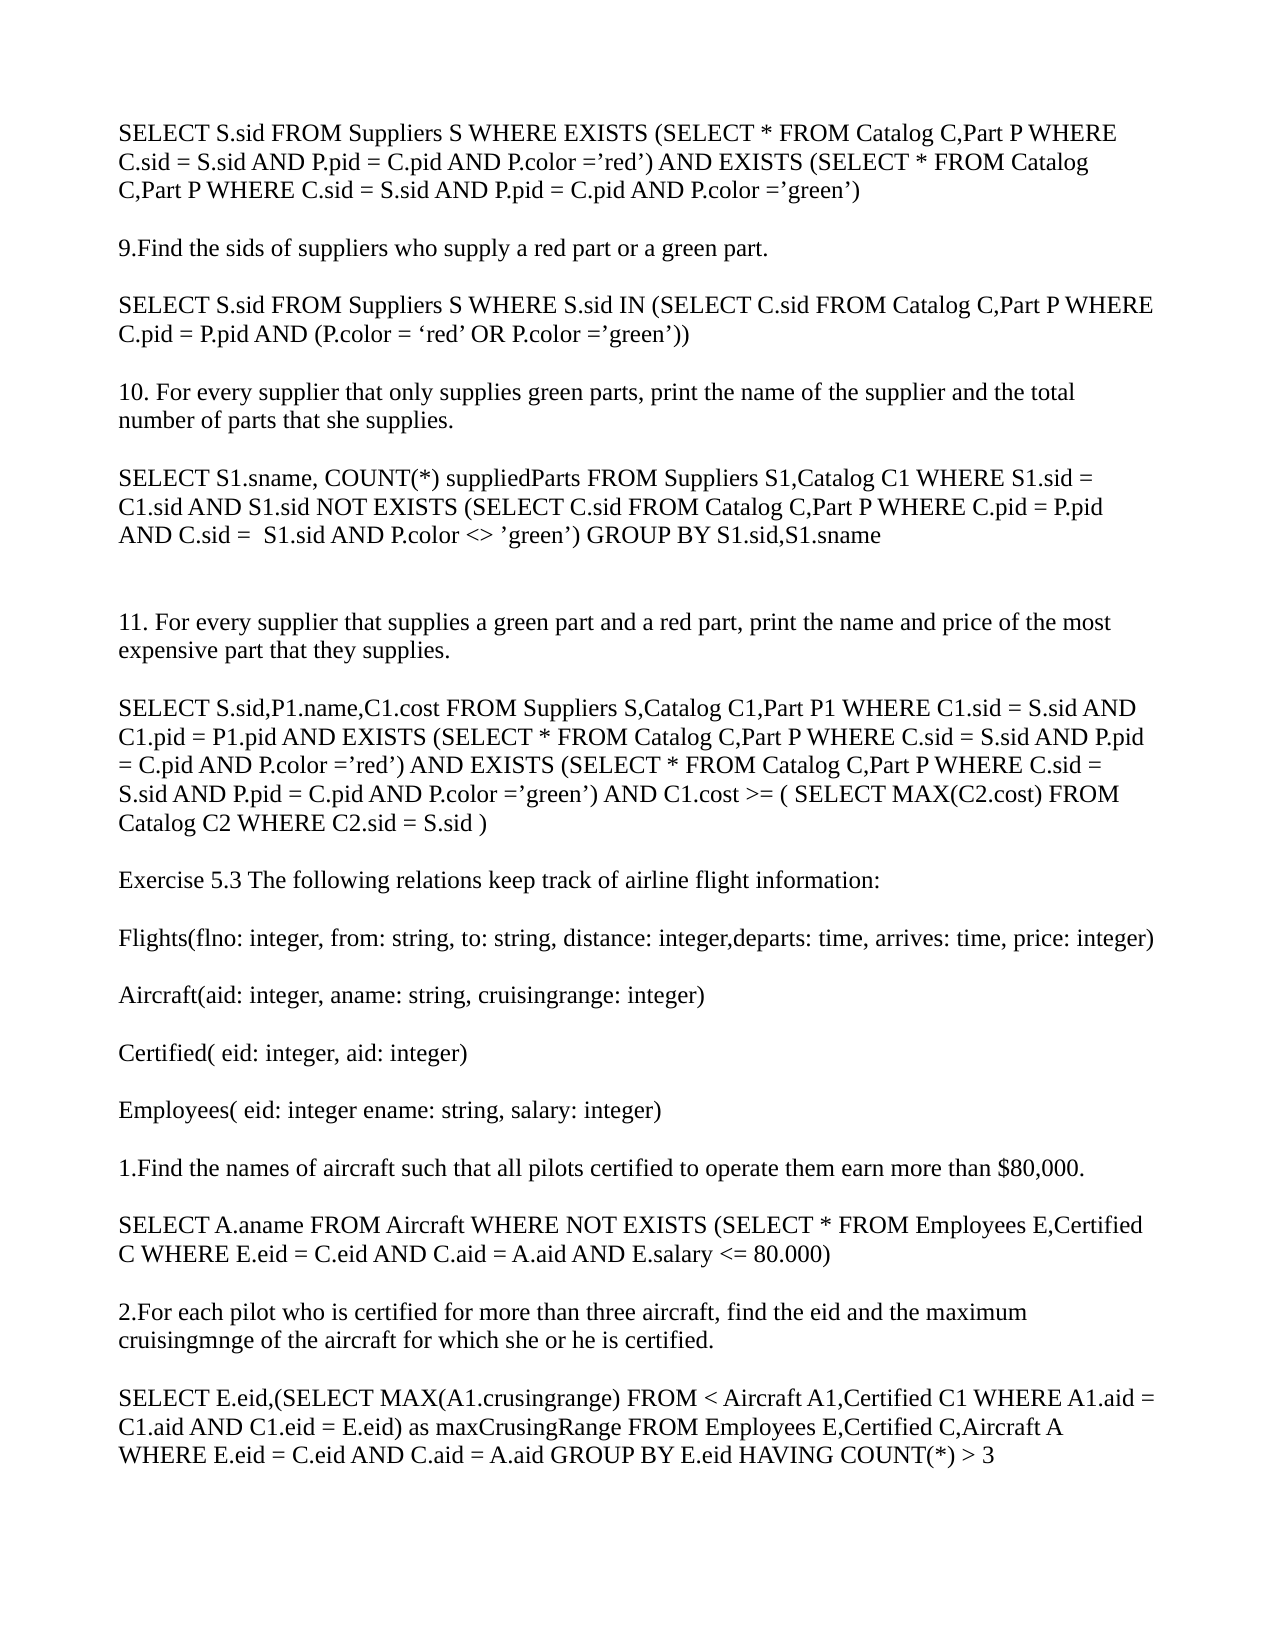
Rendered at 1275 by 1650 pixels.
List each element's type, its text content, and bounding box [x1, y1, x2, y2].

text SELECT S.sid FROM Suppliers S WHERE EXISTS (SELECT * FROM Catalog C,Part P WHERE C.sid = S.sid AND P.pid = C.pid AND P.color =’red’) AND EXISTS (SELECT * FROM Catalog C,Part P WHERE C.sid = S.sid AND P.pid = C.pid AND P.color =’green’) [118, 118, 1157, 204]
text 1.Find the names of aircraft such that all pilots certified to operate them earn more than $80,000. [118, 1153, 1157, 1182]
text SELECT S1.sname, COUNT(*) suppliedParts FROM Suppliers S1,Catalog C1 WHERE S1.sid = C1.sid AND S1.sid NOT EXISTS (SELECT C.sid FROM Catalog C,Part P WHERE C.pid = P.pid AND C.sid = S1.sid AND P.color <> ’green’) GROUP BY S1.sid,S1.sname [118, 463, 1157, 549]
text SELECT A.aname FROM Aircraft WHERE NOT EXISTS (SELECT * FROM Employees E,Certified C WHERE E.eid = C.eid AND C.aid = A.aid AND E.salary <= 80.000) [118, 1211, 1157, 1268]
text 2.For each pilot who is certified for more than three aircraft, find the eid and the maximum cruisingmnge of the aircraft for which she or he is certified. [118, 1297, 1157, 1354]
text 11. For every supplier that supplies a green part and a red part, print the name and price of the most expensive part that they supplies. [118, 607, 1157, 664]
text SELECT E.eid,(SELECT MAX(A1.crusingrange) FROM < Aircraft A1,Certified C1 WHERE A1.aid = [118, 1383, 1157, 1412]
text SELECT S.sid,P1.name,C1.cost FROM Suppliers S,Catalog C1,Part P1 WHERE C1.sid = S.sid AND C1.pid = P1.pid AND EXISTS (SELECT * FROM Catalog C,Part P WHERE C.sid = S.sid AND P.pid = C.pid AND P.color =’red’) AND EXISTS (SELECT * FROM Catalog C,Part P WHERE C.sid = S.sid AND P.pid = C.pid AND P.color =’green’) AND C1.cost >= ( SELECT MAX(C2.cost) FROM Catalog C2 WHERE C2.sid = S.sid ) [118, 693, 1157, 837]
text Flights(flno: integer, from: string, to: string, distance: integer,departs: time, arrives: time, price: integer) [118, 923, 1157, 952]
text Certified( eid: integer, aid: integer) [118, 1038, 1157, 1067]
text Exercise 5.3 The following relations keep track of airline flight information: [118, 866, 1157, 894]
text Aircraft(aid: integer, aname: string, cruisingrange: integer) [118, 981, 1157, 1009]
text SELECT S.sid FROM Suppliers S WHERE S.sid IN (SELECT C.sid FROM Catalog C,Part P WHERE C.pid = P.pid AND (P.color = ‘red’ OR P.color =’green’)) [118, 291, 1157, 348]
text 9.Find the sids of suppliers who supply a red part or a green part. [118, 233, 1157, 262]
text Employees( eid: integer ename: string, salary: integer) [118, 1096, 1157, 1124]
text 10. For every supplier that only supplies green parts, print the name of the supplier and the total number of parts that she supplies. [118, 377, 1157, 434]
text C1.aid AND C1.eid = E.eid) as maxCrusingRange FROM Employees E,Certified C,Aircraft A WHERE E.eid = C.eid AND C.aid = A.aid GROUP BY E.eid HAVING COUNT(*) > 3 [118, 1412, 1157, 1469]
